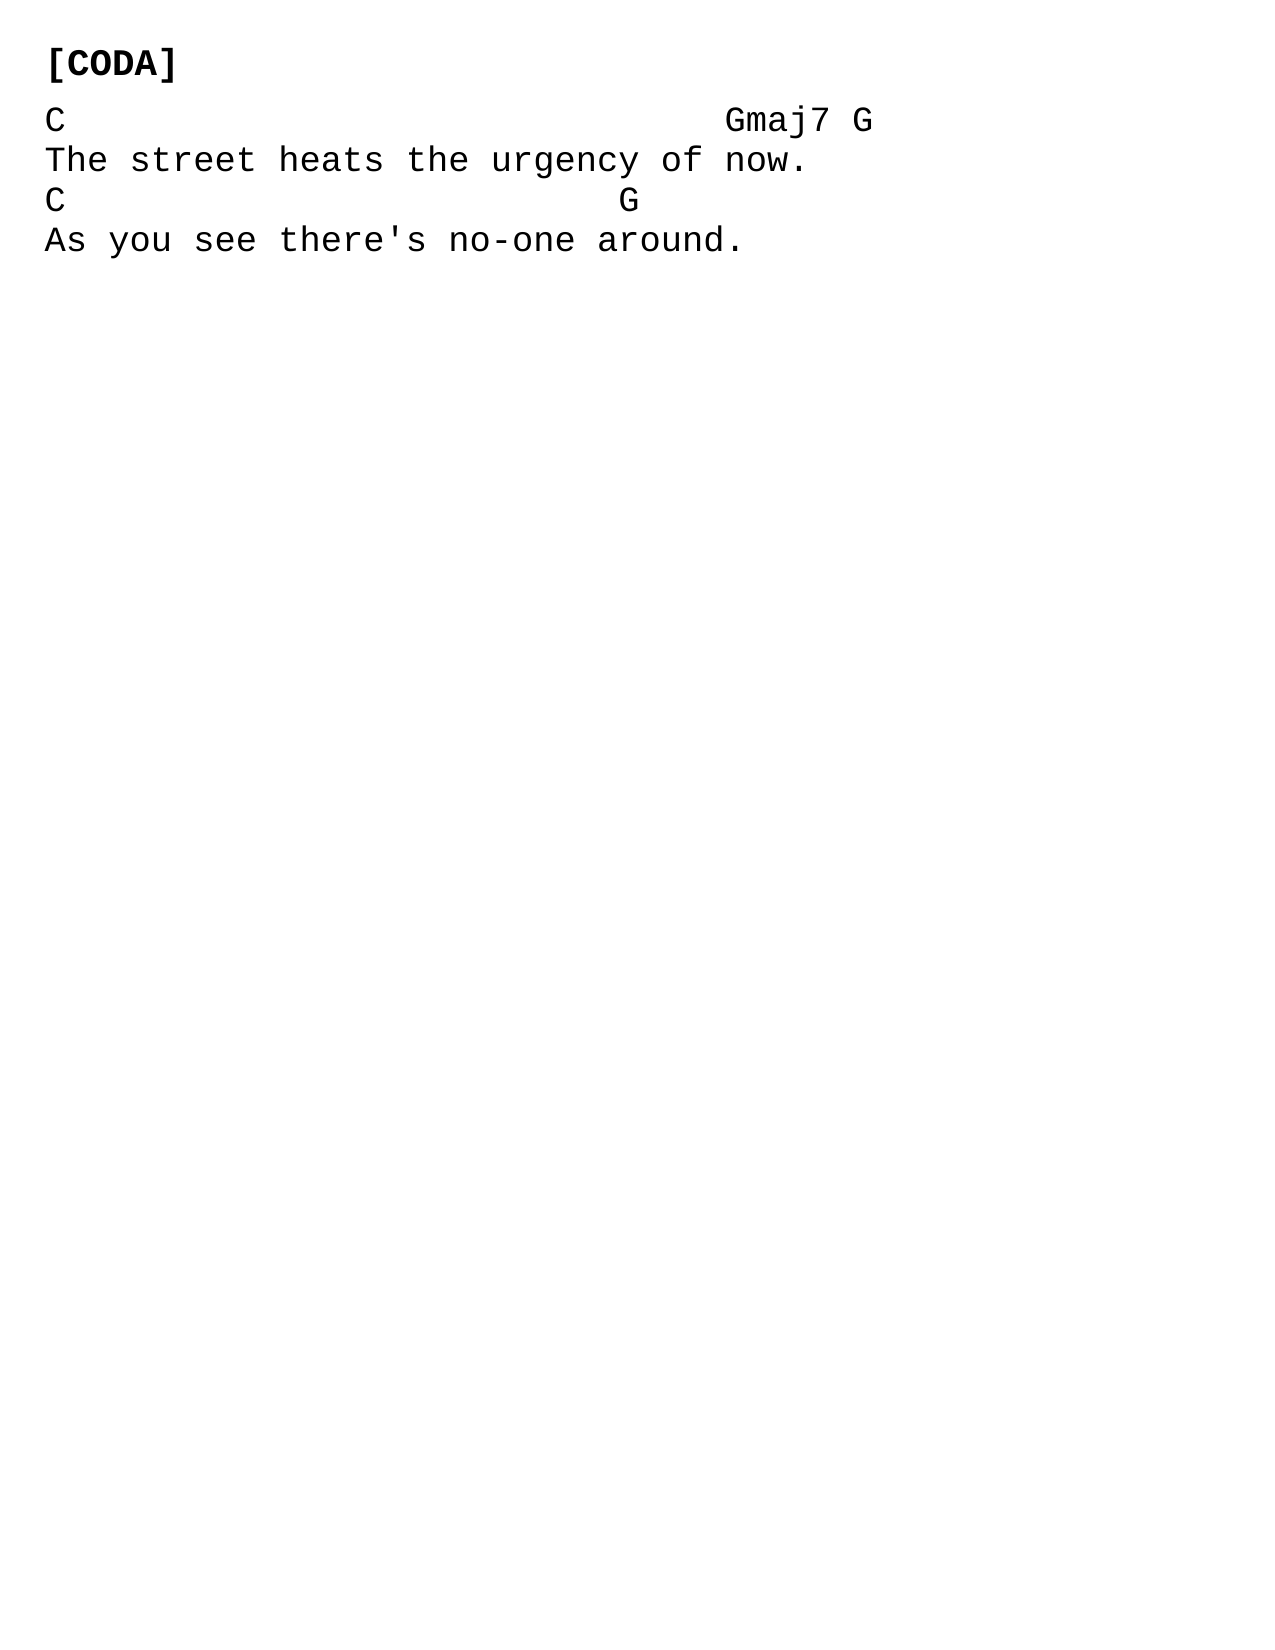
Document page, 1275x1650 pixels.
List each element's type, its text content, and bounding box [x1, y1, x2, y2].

text C Gmaj7 G [44, 102, 1231, 142]
text As you see there's no-one around. [44, 222, 1231, 262]
subtitle [CODA] [44, 44, 1231, 87]
text The street heats the urgency of now. [44, 142, 1231, 182]
text C G [44, 182, 1231, 222]
